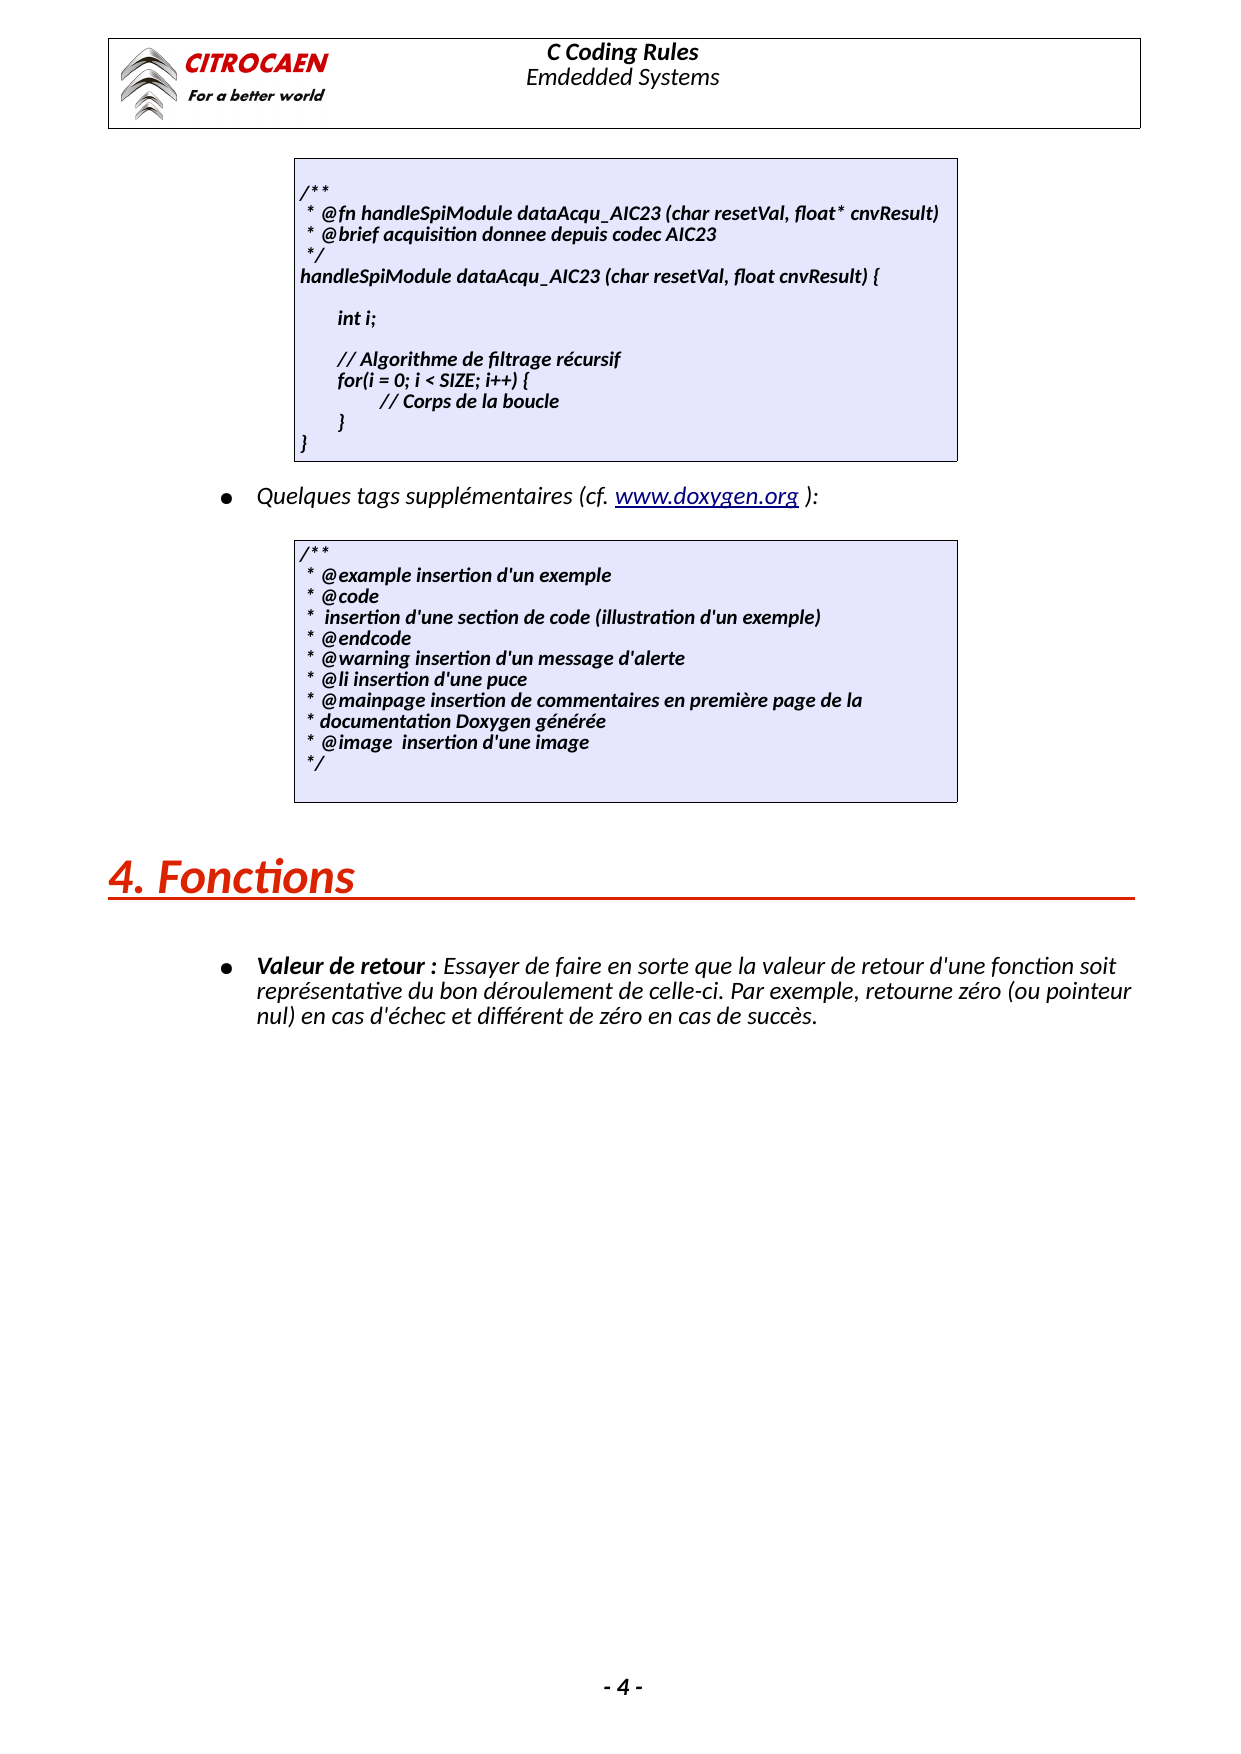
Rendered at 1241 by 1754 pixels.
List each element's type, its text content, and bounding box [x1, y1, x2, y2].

text 4. Fonctions [107, 856, 1140, 906]
list Quelques tags supplémentaires (cf. www.doxygen.org ): [219, 486, 1140, 511]
picture [118, 45, 332, 122]
table_header /** * @example insertion d'un exemple * @code * insertion d'une section de code (illustration d'un exemple) * @endcode * @warning insertion d'un message d'alerte * @li insertion d'une puce * @mainpage insertion de commentaires en première page de la * documentation Doxygen générée * @image insertion d'une image */ [295, 541, 957, 802]
table_header /** * @fn handleSpiModule dataAcqu_AIC23 (char resetVal, float* cnvResult) * @brief acquisition donnee depuis codec AIC23 */ handleSpiModule dataAcqu_AIC23 (char resetVal, float cnvResult) { int i; // Algorithme de filtrage récursif for(i = 0; i < SIZE; i++) { // Corps de la boucle } } [295, 159, 957, 461]
list Valeur de retour : Essayer de faire en sorte que la valeur de retour d'une fonction soit représentative du bon déroulement de celle-ci. Par exemple, retourne zéro (ou pointeur nul) en cas d'échec et différent de zéro en cas de succès. [219, 956, 1140, 1031]
